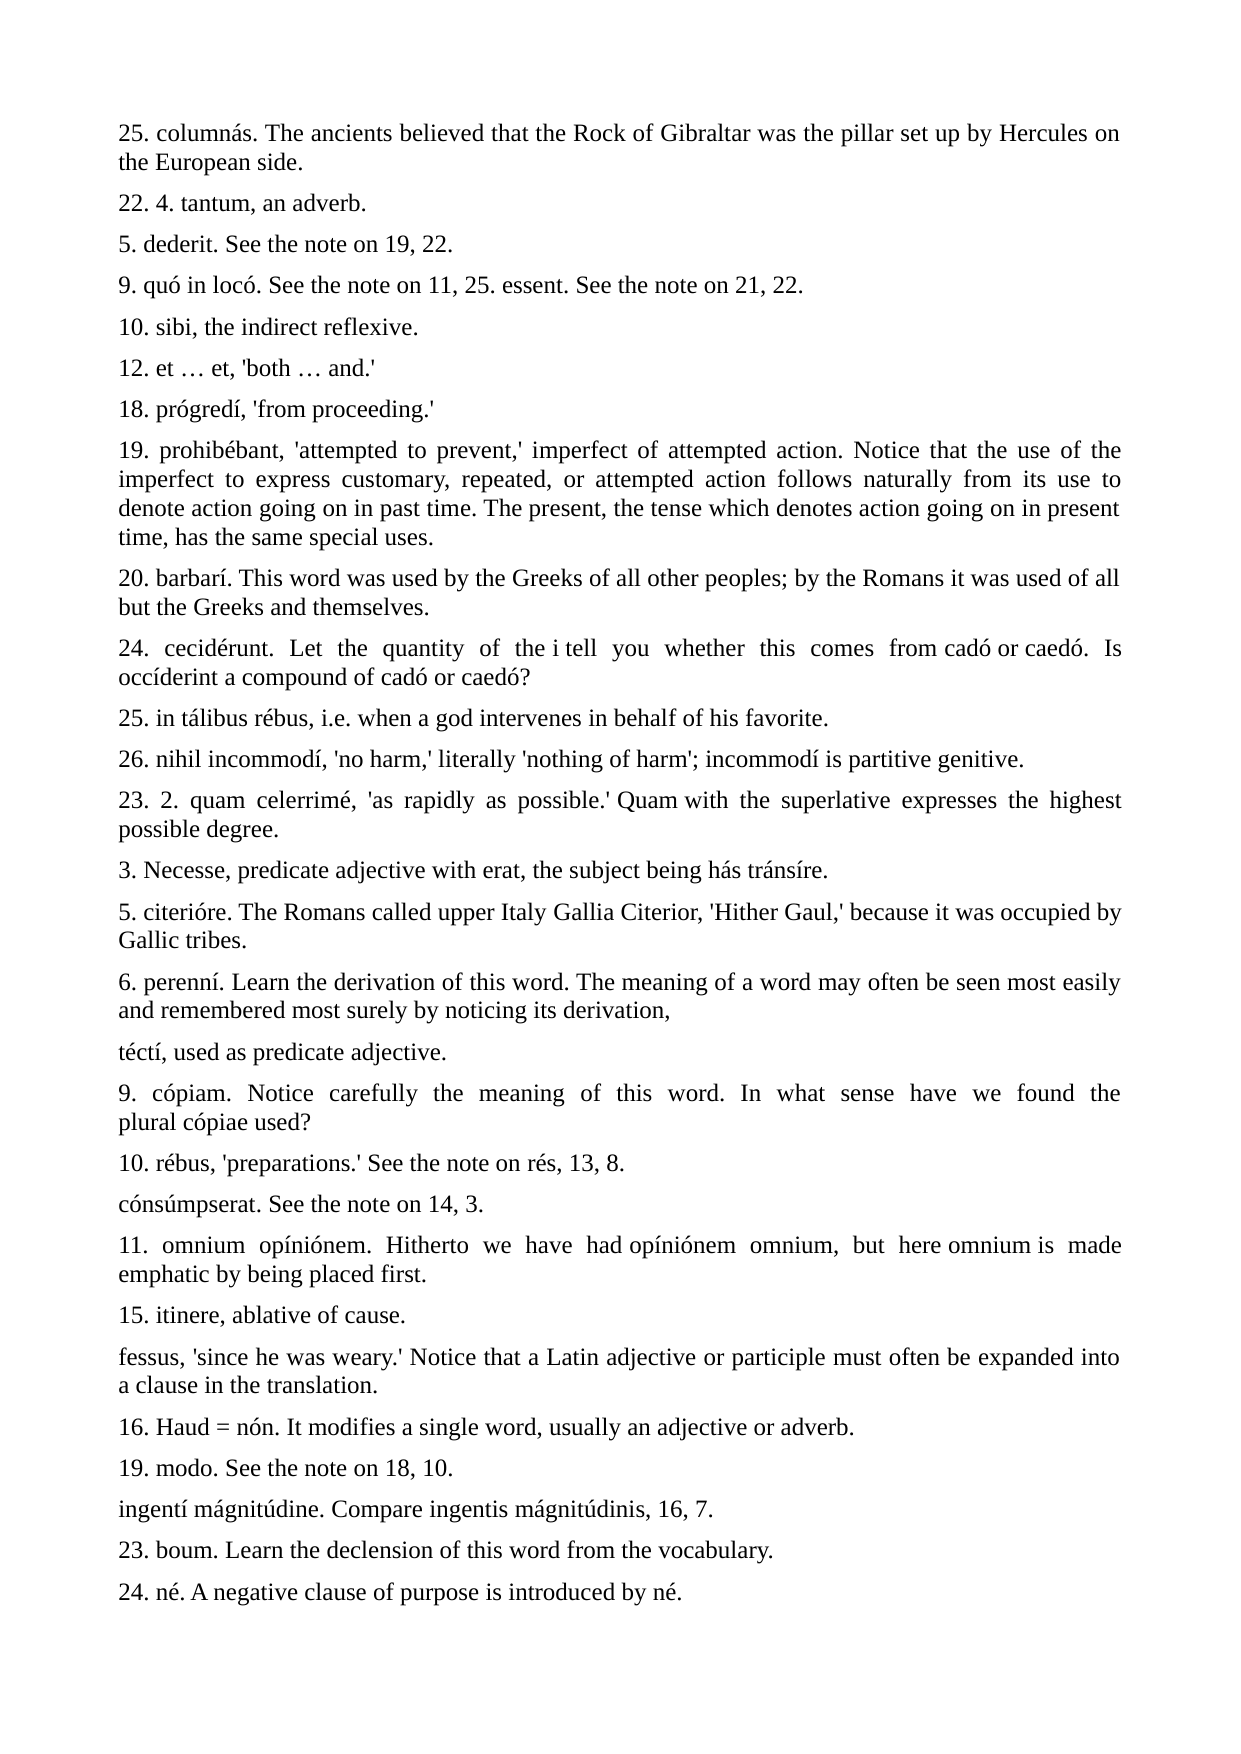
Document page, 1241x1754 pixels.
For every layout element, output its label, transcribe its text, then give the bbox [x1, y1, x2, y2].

text 15. itinere, ablative of cause. [118, 1301, 1122, 1329]
text ingentí mágnitúdine. Compare ingentis mágnitúdinis, 16, 7. [118, 1494, 1122, 1523]
text 19. modo. See the note on 18, 10. [118, 1453, 1122, 1482]
text 22. 4. tantum, an adverb. [118, 188, 1122, 217]
text 10. rébus, 'preparations.' See the note on rés, 13, 8. [118, 1148, 1122, 1177]
text 9. quó in locó. See the note on 11, 25. essent. See the note on 21, 22. [118, 271, 1122, 299]
text 25. columnás. The ancients believed that the Rock of Gibraltar was the pillar set up by Hercules on the European side. [118, 118, 1122, 176]
text 26. nihil incommodí, 'no harm,' literally 'nothing of harm'; incommodí is partitive genitive. [118, 744, 1122, 773]
text 18. prógredí, 'from proceeding.' [118, 394, 1122, 423]
text 10. sibi, the indirect reflexive. [118, 312, 1122, 341]
text 5. citerióre. The Romans called upper Italy Gallia Citerior, 'Hither Gaul,' because it was occupied by Gallic tribes. [118, 897, 1122, 954]
text 5. dederit. See the note on 19, 22. [118, 229, 1122, 258]
text cónsúmpserat. See the note on 14, 3. [118, 1189, 1122, 1218]
text 20. barbarí. This word was used by the Greeks of all other peoples; by the Romans it was used of all but the Greeks and themselves. [118, 563, 1122, 621]
text 16. Haud = nón. It modifies a single word, usually an adjective or adverb. [118, 1412, 1122, 1441]
text 23. boum. Learn the declension of this word from the vocabulary. [118, 1536, 1122, 1564]
text 6. perenní. Learn the derivation of this word. The meaning of a word may often be seen most easily and remembered most surely by noticing its derivation, [118, 967, 1122, 1024]
text 19. prohibébant, 'attempted to prevent,' imperfect of attempted action. Notice that the use of the imperfect to express customary, repeated, or attempted action follows naturally from its use to denote action going on in past time. The present, the tense which denotes action going on in present time, has the same special uses. [118, 436, 1122, 551]
text 24. né. A negative clause of purpose is introduced by né. [118, 1577, 1122, 1606]
text 12. et … et, 'both … and.' [118, 353, 1122, 382]
text téctí, used as predicate adjective. [118, 1037, 1122, 1066]
text 9. cópiam. Notice carefully the meaning of this word. In what sense have we found the plural cópiae used? [118, 1078, 1122, 1136]
text 3. Necesse, predicate adjective with erat, the subject being hás tránsíre. [118, 856, 1122, 884]
text fessus, 'since he was weary.' Notice that a Latin adjective or participle must often be expanded into a clause in the translation. [118, 1342, 1122, 1399]
text 24. cecidérunt. Let the quantity of the i tell you whether this comes from cadó or caedó. Is occíderint a compound of cadó or caedó? [118, 633, 1122, 691]
text 25. in tálibus rébus, i.e. when a god intervenes in behalf of his favorite. [118, 703, 1122, 732]
text 23. 2. quam celerrimé, 'as rapidly as possible.' Quam with the superlative expresses the highest possible degree. [118, 786, 1122, 843]
text 11. omnium opíniónem. Hitherto we have had opíniónem omnium, but here omnium is made emphatic by being placed first. [118, 1231, 1122, 1288]
